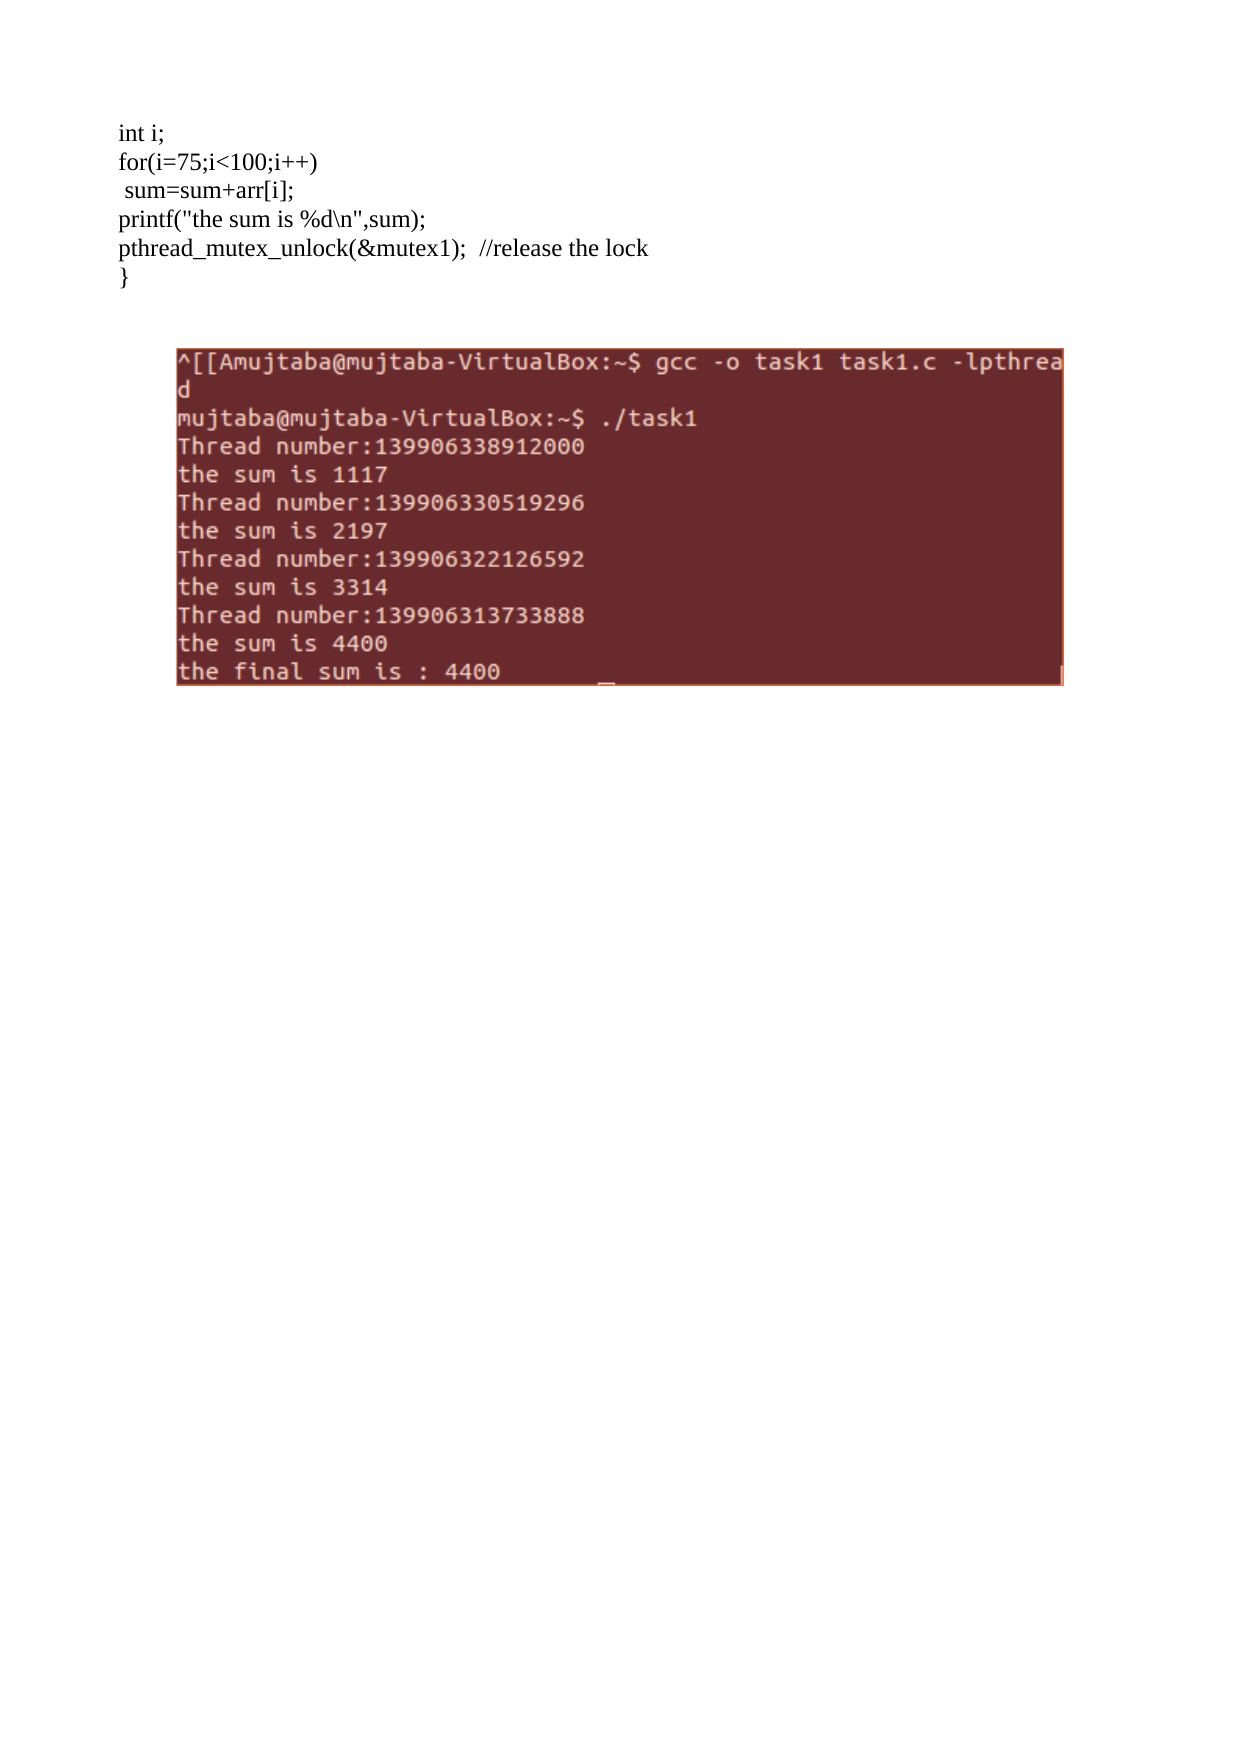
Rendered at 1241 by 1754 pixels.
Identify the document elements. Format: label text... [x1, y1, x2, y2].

text sum=sum+arr[i]; [118, 176, 1122, 204]
text pthread_mutex_unlock(&mutex1); //release the lock [118, 233, 1122, 262]
text int i; [118, 118, 1122, 147]
text } [118, 262, 1122, 291]
text for(i=75;i<100;i++) [118, 147, 1122, 176]
text printf("the sum is %d\n",sum); [118, 204, 1122, 233]
picture [176, 348, 1064, 686]
